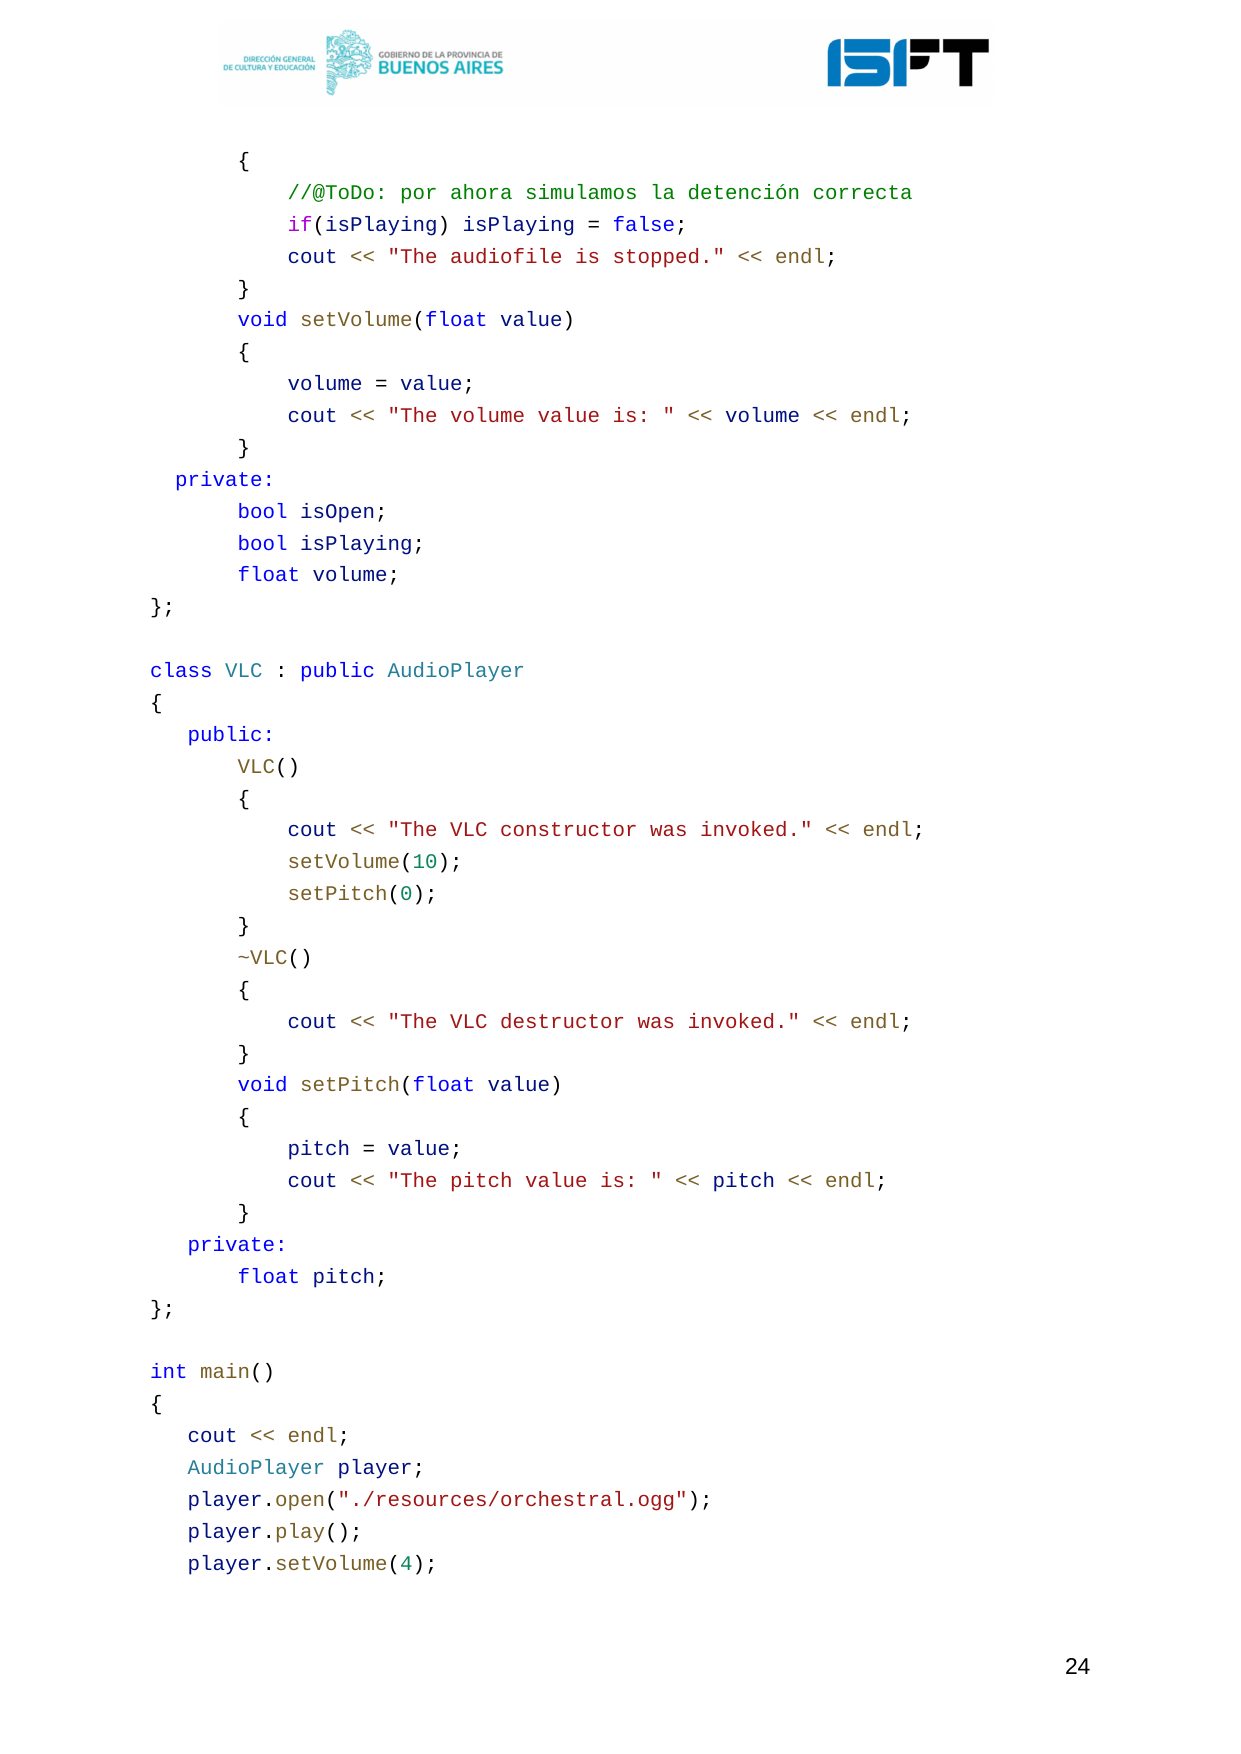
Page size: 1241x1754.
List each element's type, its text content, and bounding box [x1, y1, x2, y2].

text setVolume(10); [150, 851, 1090, 875]
text public: [150, 724, 1090, 747]
text } [150, 437, 1090, 461]
text pitch = value; [150, 1138, 1090, 1162]
text cout << "The VLC destructor was invoked." << endl; [150, 1011, 1090, 1034]
text { [150, 150, 1090, 174]
text VLC() [150, 756, 1090, 779]
text { [150, 1106, 1090, 1130]
text void setPitch(float value) [150, 1074, 1090, 1098]
text private: [150, 469, 1090, 492]
text { [150, 1393, 1090, 1417]
text } [150, 1202, 1090, 1226]
text player.setVolume(4); [150, 1552, 1090, 1576]
text if(isPlaying) isPlaying = false; [150, 214, 1090, 237]
text ~VLC() [150, 947, 1090, 971]
text float volume; [150, 564, 1090, 588]
text { [150, 979, 1090, 1002]
text cout << "The pitch value is: " << pitch << endl; [150, 1170, 1090, 1194]
text }; [150, 596, 1090, 620]
text } [150, 277, 1090, 301]
text class VLC : public AudioPlayer [150, 660, 1090, 684]
text bool isOpen; [150, 501, 1090, 524]
text float pitch; [150, 1266, 1090, 1289]
text AudioPlayer player; [150, 1457, 1090, 1481]
text cout << endl; [150, 1425, 1090, 1449]
text cout << "The volume value is: " << volume << endl; [150, 405, 1090, 429]
text void setVolume(float value) [150, 309, 1090, 333]
picture [218, 18, 994, 106]
text bool isPlaying; [150, 532, 1090, 556]
text { [150, 341, 1090, 365]
text //@ToDo: por ahora simulamos la detención correcta [150, 182, 1090, 206]
text private: [150, 1234, 1090, 1257]
text { [150, 692, 1090, 716]
text volume = value; [150, 373, 1090, 397]
text cout << "The VLC constructor was invoked." << endl; [150, 819, 1090, 843]
text { [150, 787, 1090, 811]
text } [150, 915, 1090, 939]
text int main() [150, 1361, 1090, 1385]
text setPitch(0); [150, 883, 1090, 907]
text player.play(); [150, 1521, 1090, 1544]
text cout << "The audiofile is stopped." << endl; [150, 246, 1090, 269]
text } [150, 1042, 1090, 1066]
text player.open("./resources/orchestral.ogg"); [150, 1489, 1090, 1512]
text }; [150, 1297, 1090, 1321]
